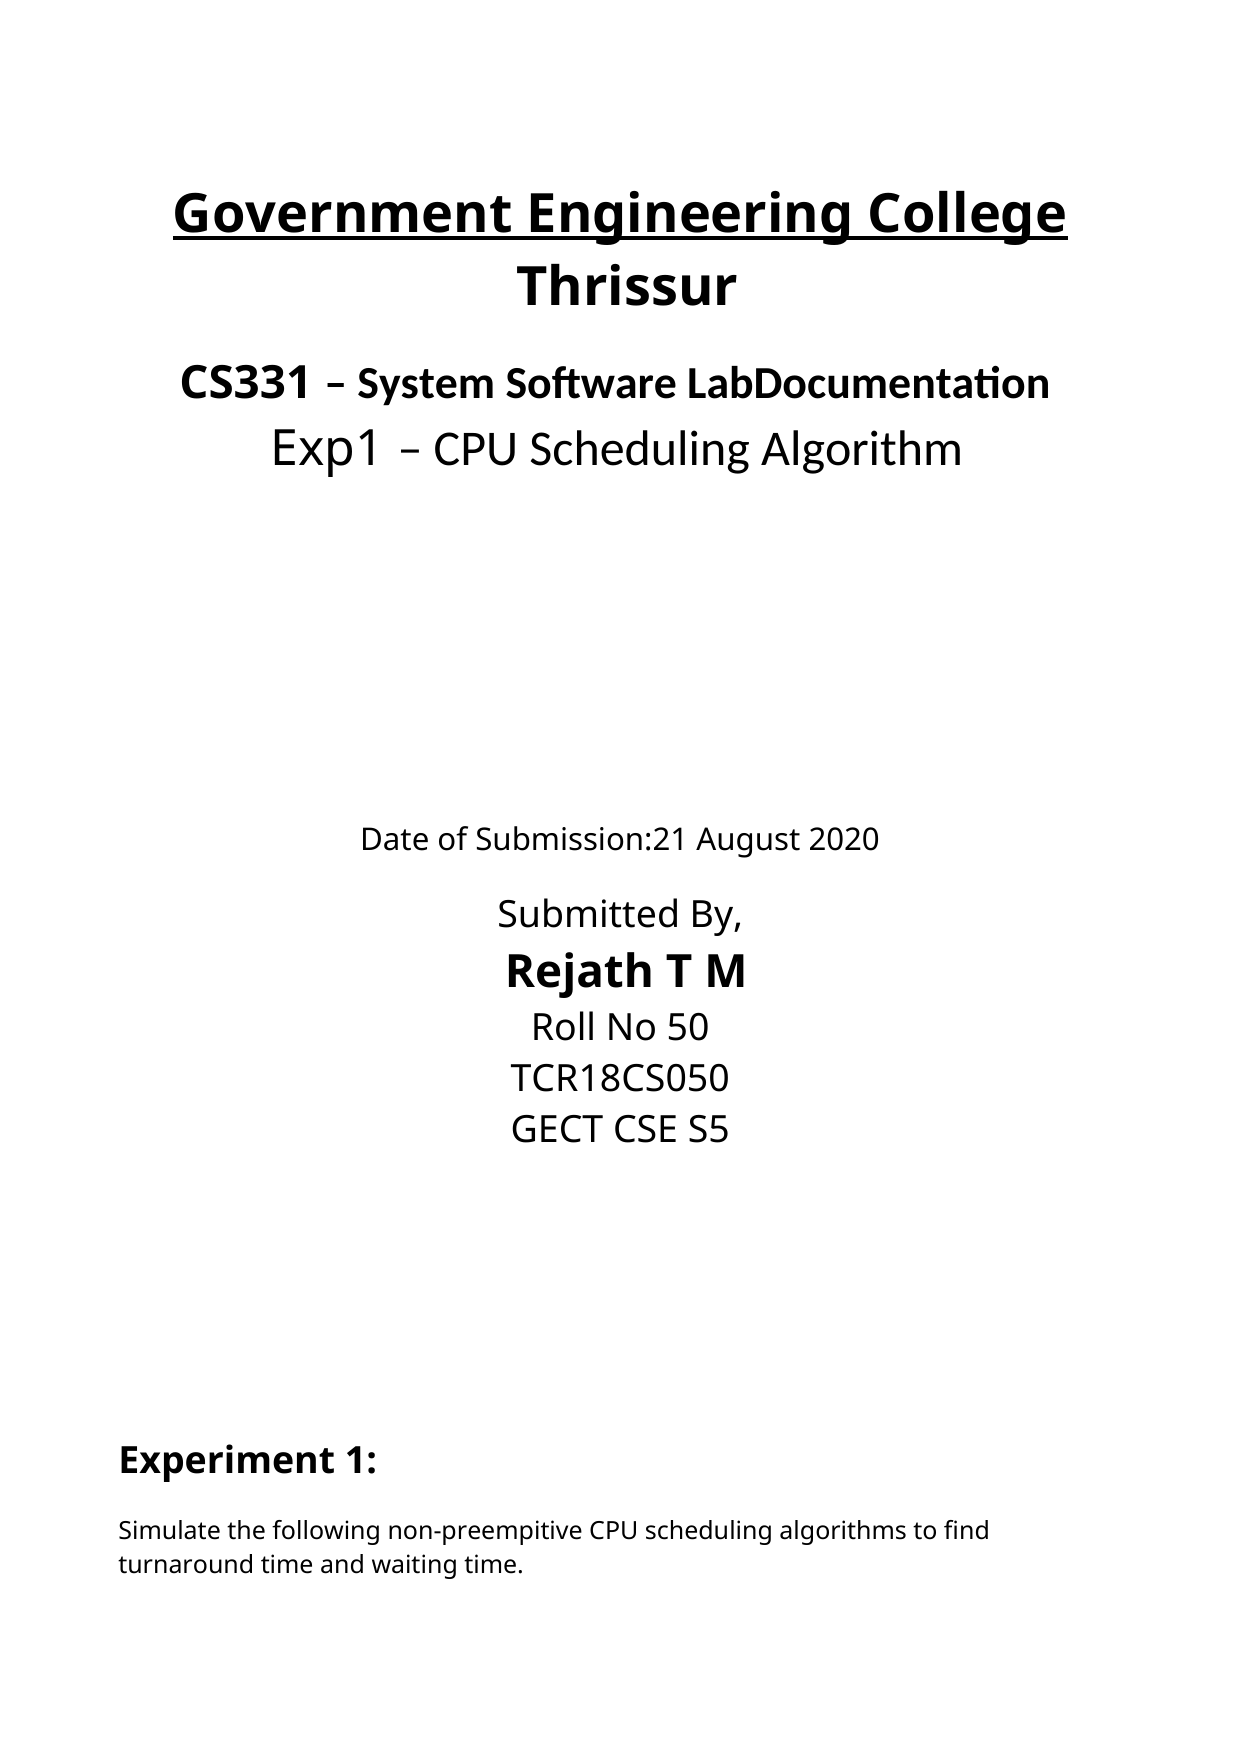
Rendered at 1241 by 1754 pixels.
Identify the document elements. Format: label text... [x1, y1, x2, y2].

text Date of Submission:21 August 2020 [118, 816, 1122, 859]
text Roll No 50 [118, 1001, 1122, 1052]
text Submitted By, [118, 887, 1122, 938]
text TCR18CS050 [118, 1052, 1122, 1103]
text Government Engineering College [118, 174, 1122, 248]
text Rejath T M [118, 938, 1122, 1001]
text GECT CSE S5 [118, 1103, 1122, 1154]
text Experiment 1: [118, 1434, 1122, 1485]
text Thrissur [118, 248, 1122, 322]
text CS331 – System Software LabDocumentation [118, 350, 1122, 412]
text Simulate the following non-preempitive CPU scheduling algorithms to find turnaround time and waiting time. [118, 1513, 1122, 1581]
text Exp1 – CPU Scheduling Algorithm [118, 412, 1122, 480]
